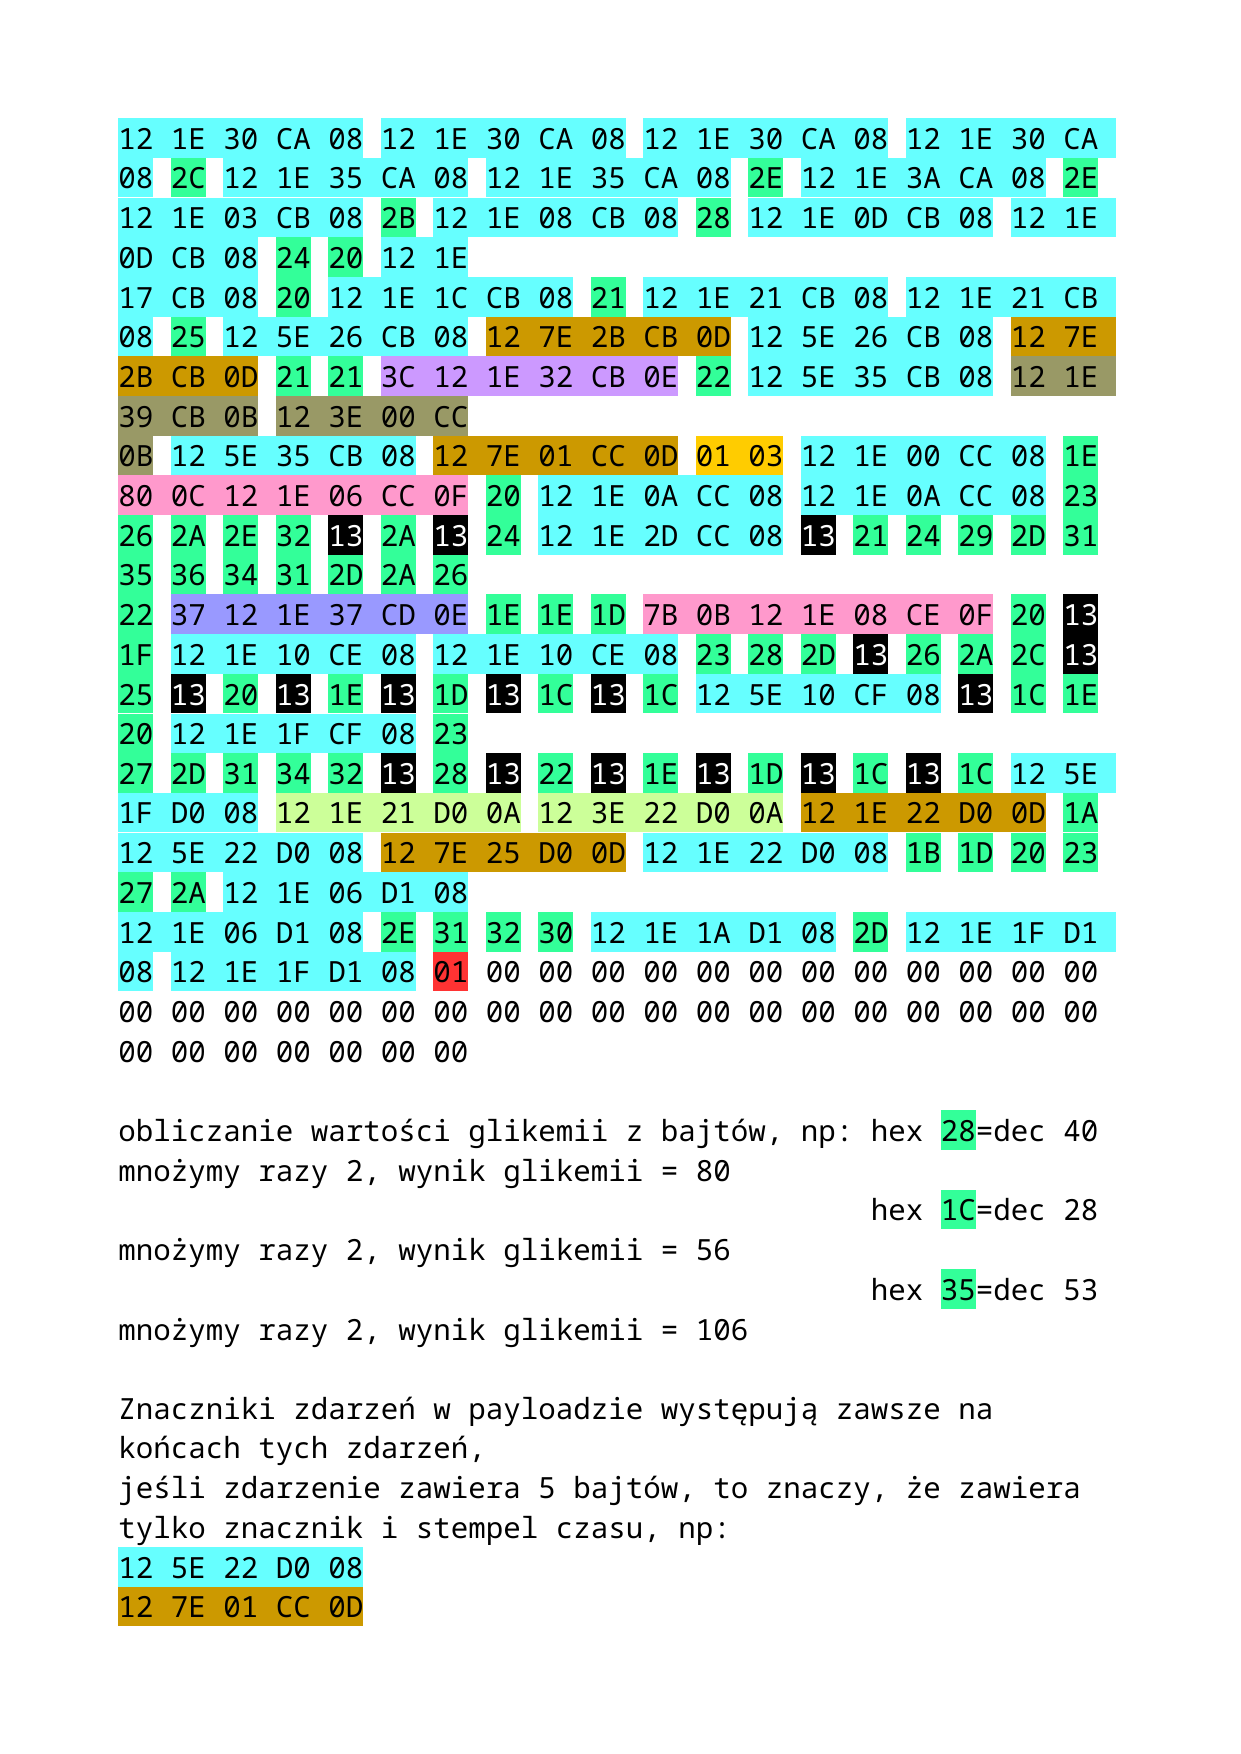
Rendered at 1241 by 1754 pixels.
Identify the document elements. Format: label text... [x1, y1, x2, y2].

text 17 CB 08 20 12 1E 1C CB 08 21 12 1E 21 CB 08 12 1E 21 CB 08 25 12 5E 26 CB 08 12 7E 2B CB 0D 12 5E 26 CB 08 12 7E 2B CB 0D 21 21 3C 12 1E 32 CB 0E 22 12 5E 35 CB 08 12 1E 39 CB 0B 12 3E 00 CC [118, 277, 1122, 436]
text 22 37 12 1E 37 CD 0E 1E 1E 1D 7B 0B 12 1E 08 CE 0F 20 13 1F 12 1E 10 CE 08 12 1E 10 CE 08 23 28 2D 13 26 2A 2C 13 25 13 20 13 1E 13 1D 13 1C 13 1C 12 5E 10 CF 08 13 1C 1E 20 12 1E 1F CF 08 23 [118, 594, 1122, 753]
text hex 1C=dec 28 mnożymy razy 2, wynik glikemii = 56 [118, 1190, 1122, 1269]
text jeśli zdarzenie zawiera 5 bajtów, to znaczy, że zawiera tylko znacznik i stempel czasu, np: [118, 1467, 1122, 1547]
text 12 1E 06 D1 08 2E 31 32 30 12 1E 1A D1 08 2D 12 1E 1F D1 08 12 1E 1F D1 08 01 00 00 00 00 00 00 00 00 00 00 00 00 00 00 00 00 00 00 00 00 00 00 00 00 00 00 00 00 00 00 00 00 00 00 00 00 00 00 [118, 912, 1122, 1071]
text 12 5E 22 D0 08 [118, 1547, 1122, 1587]
text 27 2D 31 34 32 13 28 13 22 13 1E 13 1D 13 1C 13 1C 12 5E 1F D0 08 12 1E 21 D0 0A 12 3E 22 D0 0A 12 1E 22 D0 0D 1A 12 5E 22 D0 08 12 7E 25 D0 0D 12 1E 22 D0 08 1B 1D 20 23 27 2A 12 1E 06 D1 08 [118, 753, 1122, 912]
text hex 35=dec 53 mnożymy razy 2, wynik glikemii = 106 [118, 1269, 1122, 1348]
text obliczanie wartości glikemii z bajtów, np: hex 28=dec 40 mnożymy razy 2, wynik glikemii = 80 [118, 1110, 1122, 1190]
text 12 1E 30 CA 08 12 1E 30 CA 08 12 1E 30 CA 08 12 1E 30 CA 08 2C 12 1E 35 CA 08 12 1E 35 CA 08 2E 12 1E 3A CA 08 2E 12 1E 03 CB 08 2B 12 1E 08 CB 08 28 12 1E 0D CB 08 12 1E 0D CB 08 24 20 12 1E [118, 118, 1122, 277]
text 0B 12 5E 35 CB 08 12 7E 01 CC 0D 01 03 12 1E 00 CC 08 1E 80 0C 12 1E 06 CC 0F 20 12 1E 0A CC 08 12 1E 0A CC 08 23 26 2A 2E 32 13 2A 13 24 12 1E 2D CC 08 13 21 24 29 2D 31 35 36 34 31 2D 2A 26 [118, 436, 1122, 594]
text 12 7E 01 CC 0D [118, 1587, 1122, 1626]
text Znaczniki zdarzeń w payloadzie występują zawsze na końcach tych zdarzeń, [118, 1388, 1122, 1467]
